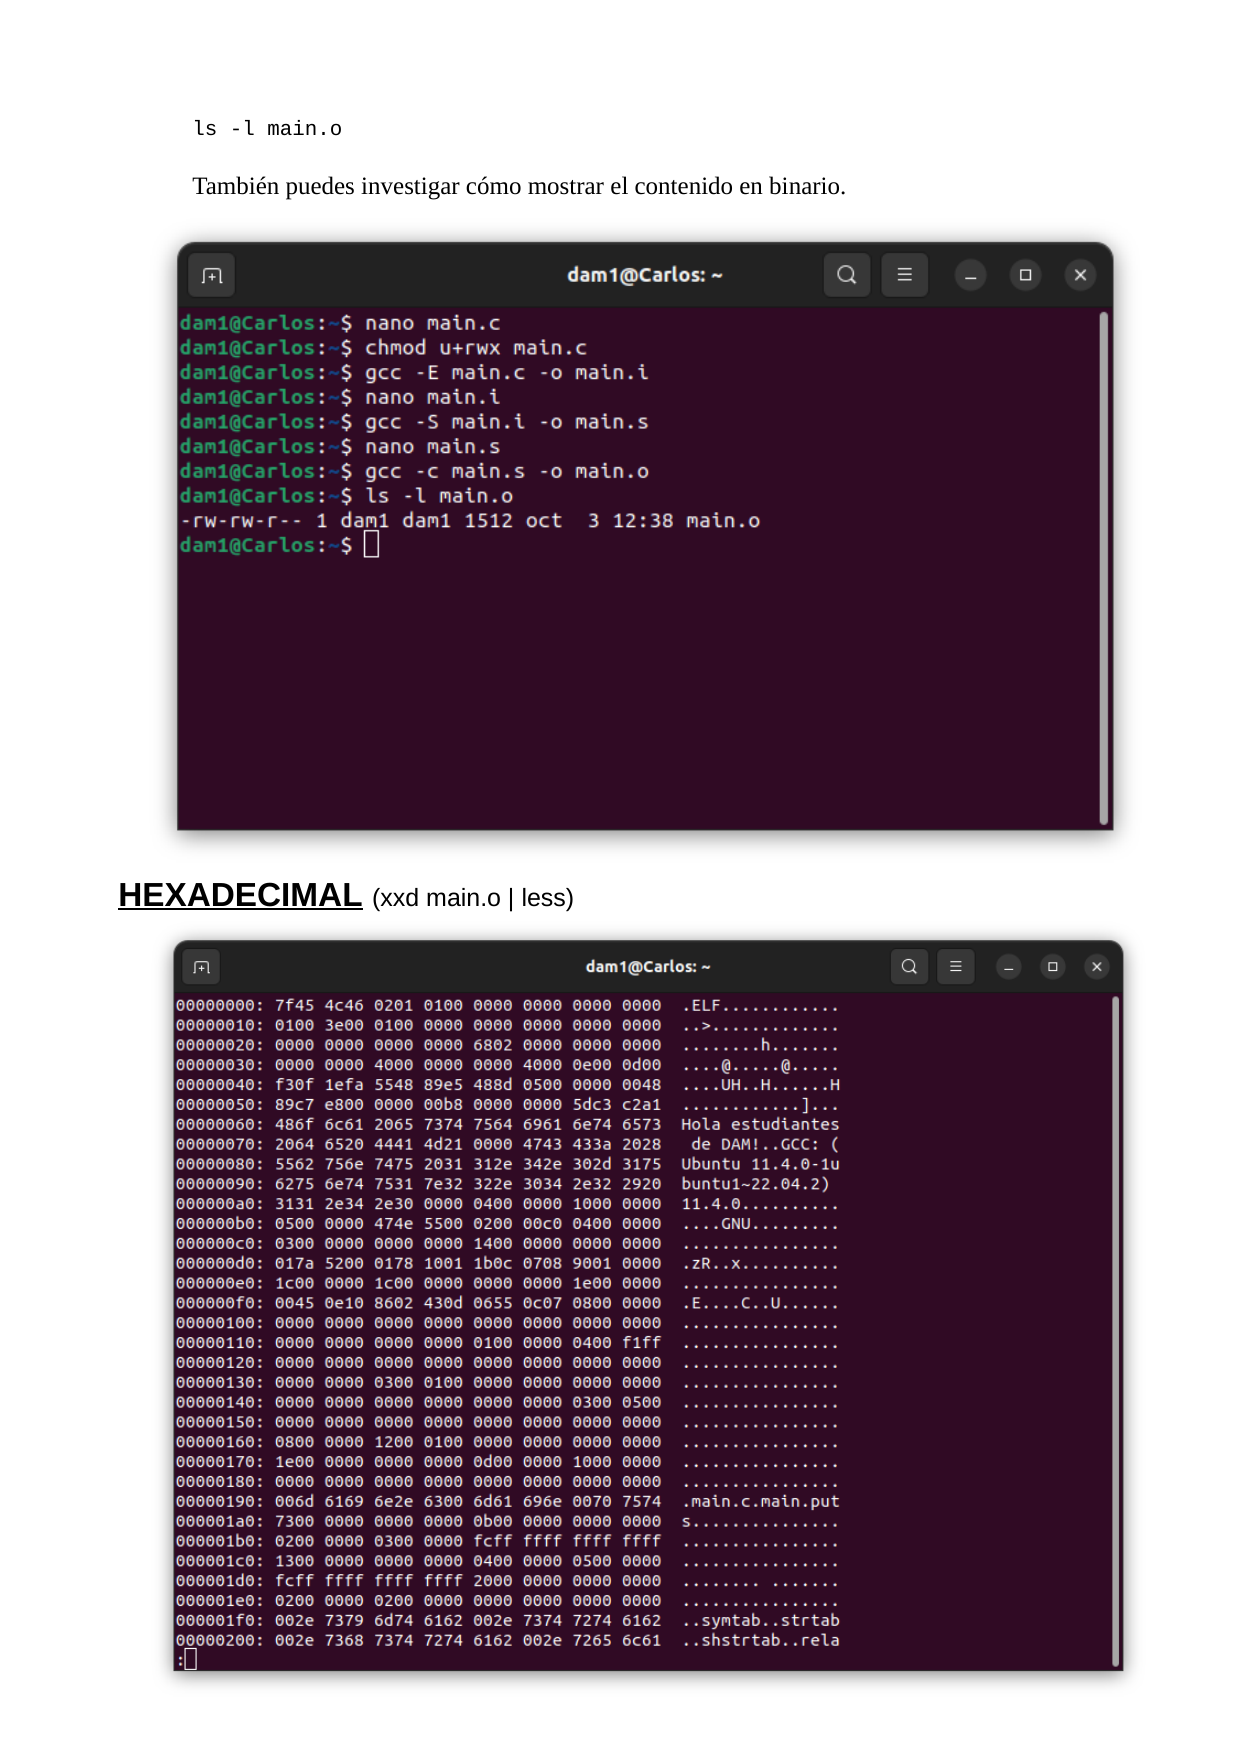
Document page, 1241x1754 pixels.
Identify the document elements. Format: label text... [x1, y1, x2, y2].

picture [146, 916, 1151, 1702]
picture [143, 212, 1148, 869]
text HEXADECIMAL (xxd main.o | less) [118, 219, 1122, 913]
list También puedes investigar cómo mostrar el contenido en binario. [162, 171, 1122, 200]
list ls -l main.o [162, 118, 1122, 142]
